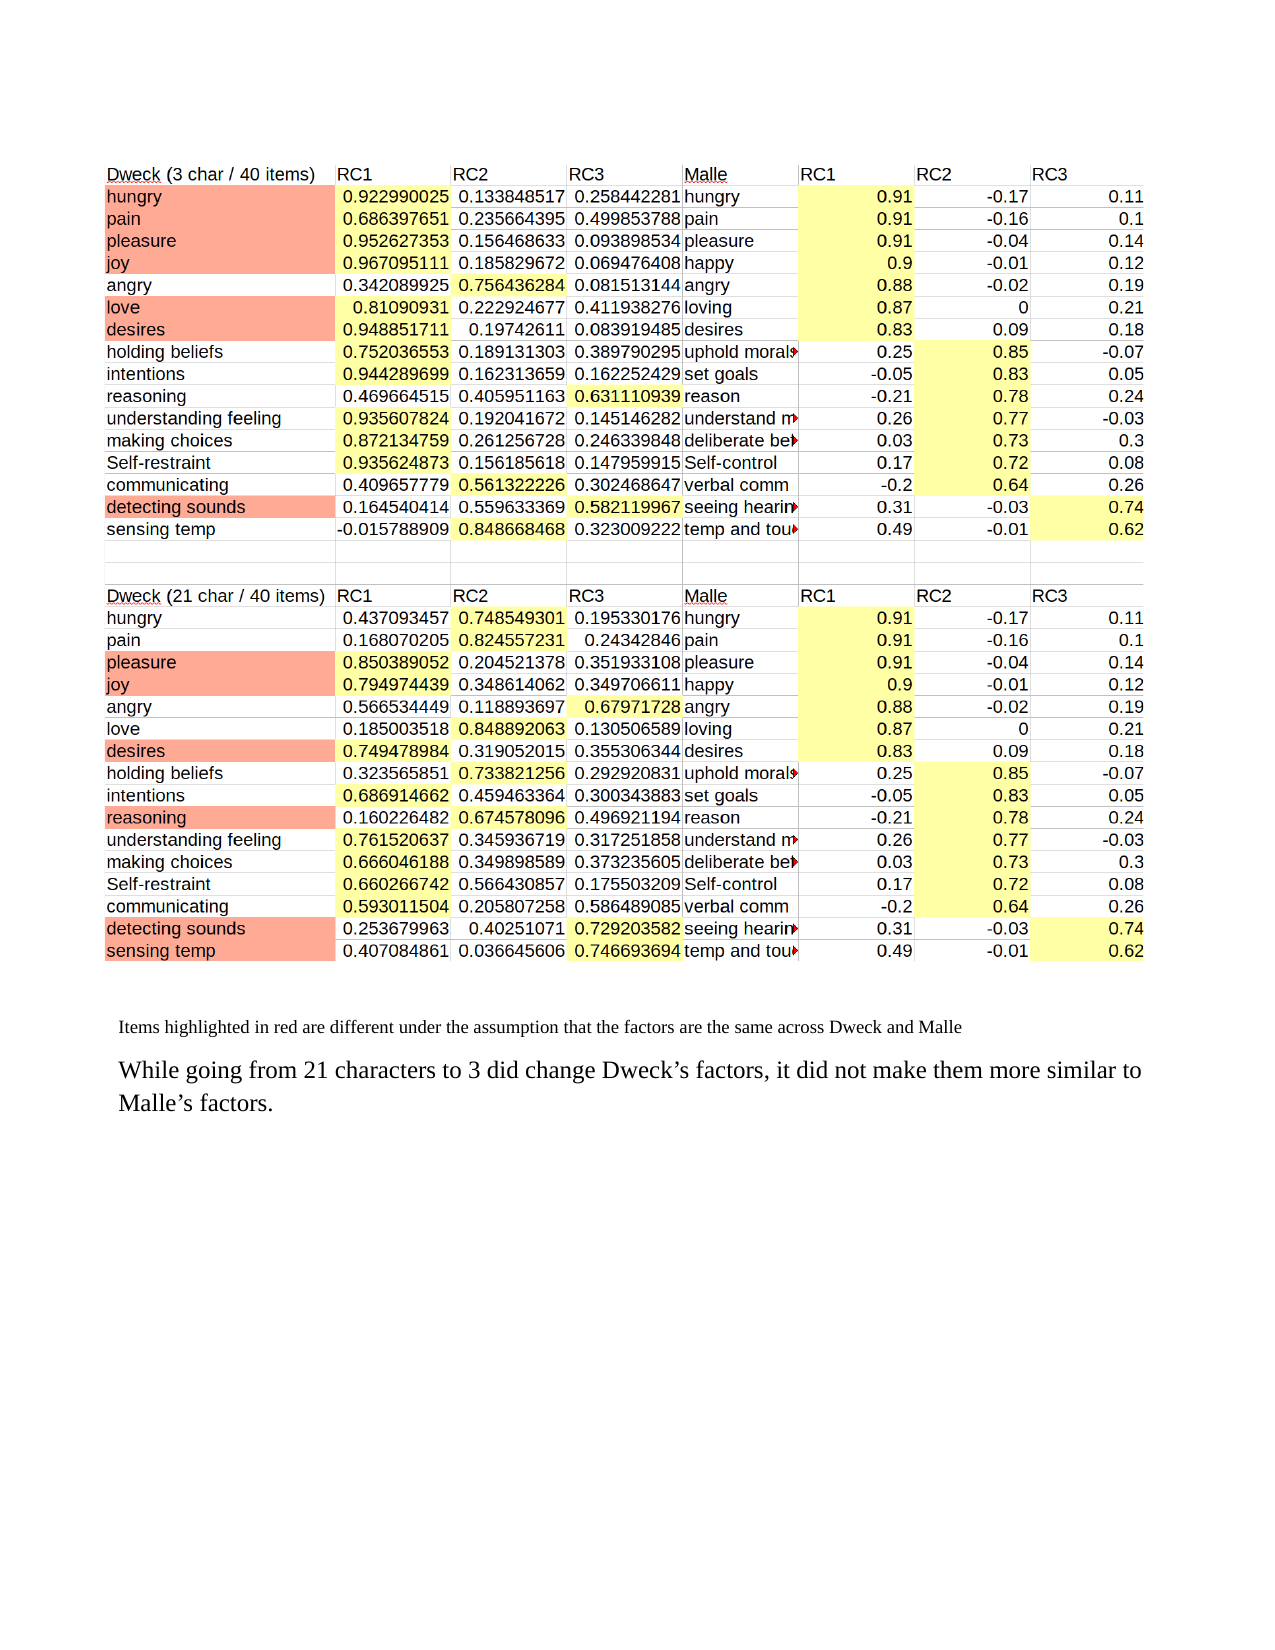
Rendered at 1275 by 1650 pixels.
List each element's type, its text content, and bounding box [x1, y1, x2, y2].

picture [104, 165, 1144, 961]
text While going from 21 characters to 3 did change Dweck’s factors, it did not make them more similar to Malle’s factors. [118, 1055, 1157, 1117]
text Items highlighted in red are different under the assumption that the factors are the same across Dweck and Malle [118, 1016, 1157, 1037]
